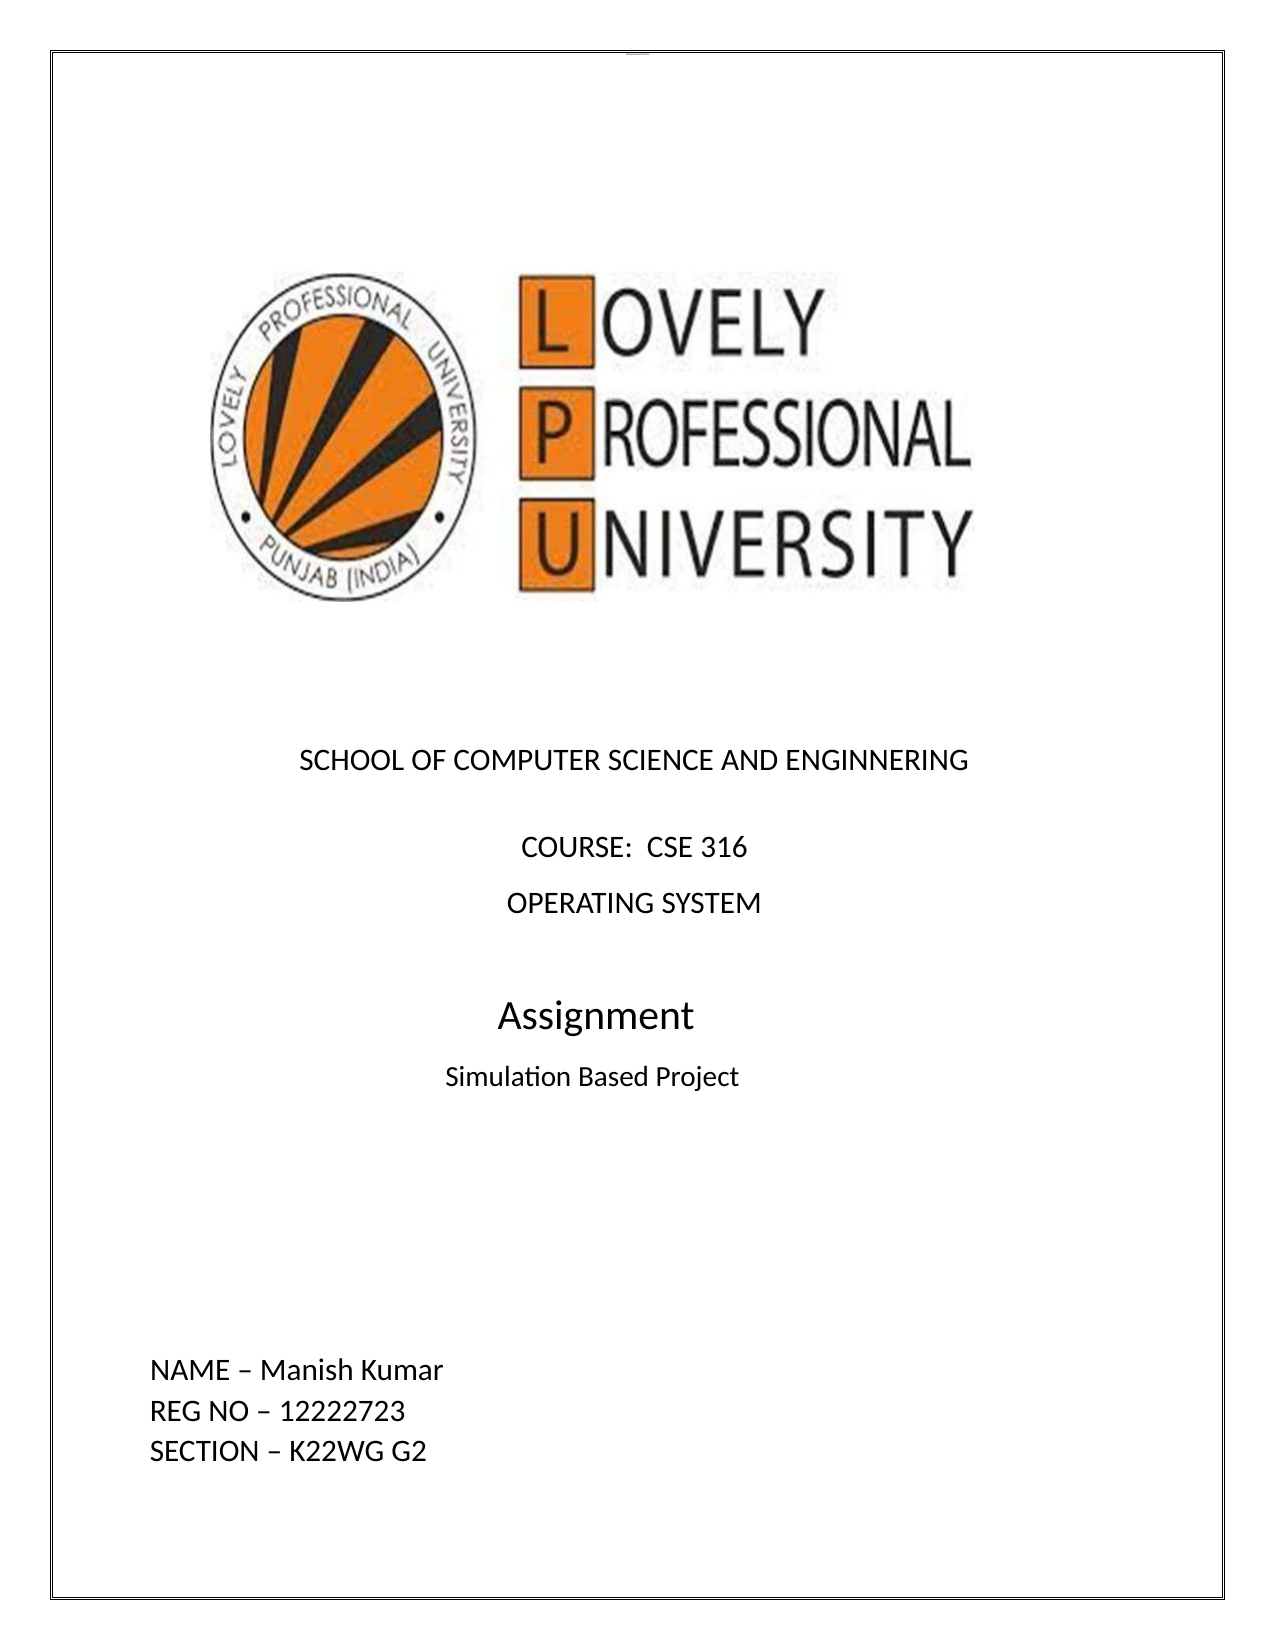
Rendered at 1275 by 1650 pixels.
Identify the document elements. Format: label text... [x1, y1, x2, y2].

text Assignment [151, 989, 1125, 1040]
text OPERATING SYSTEM [151, 883, 1124, 921]
text NAME – Manish Kumar [150, 1350, 1125, 1388]
text SCHOOL OF COMPUTER SCIENCE AND ENGINNERING [151, 740, 1124, 778]
text REG NO – 12222723 [149, 1391, 1125, 1429]
text COURSE: CSE 316 [151, 827, 1125, 865]
text SECTION – K22WG G2 [149, 1432, 1125, 1470]
text Simulation Based Project [169, 1058, 1125, 1094]
